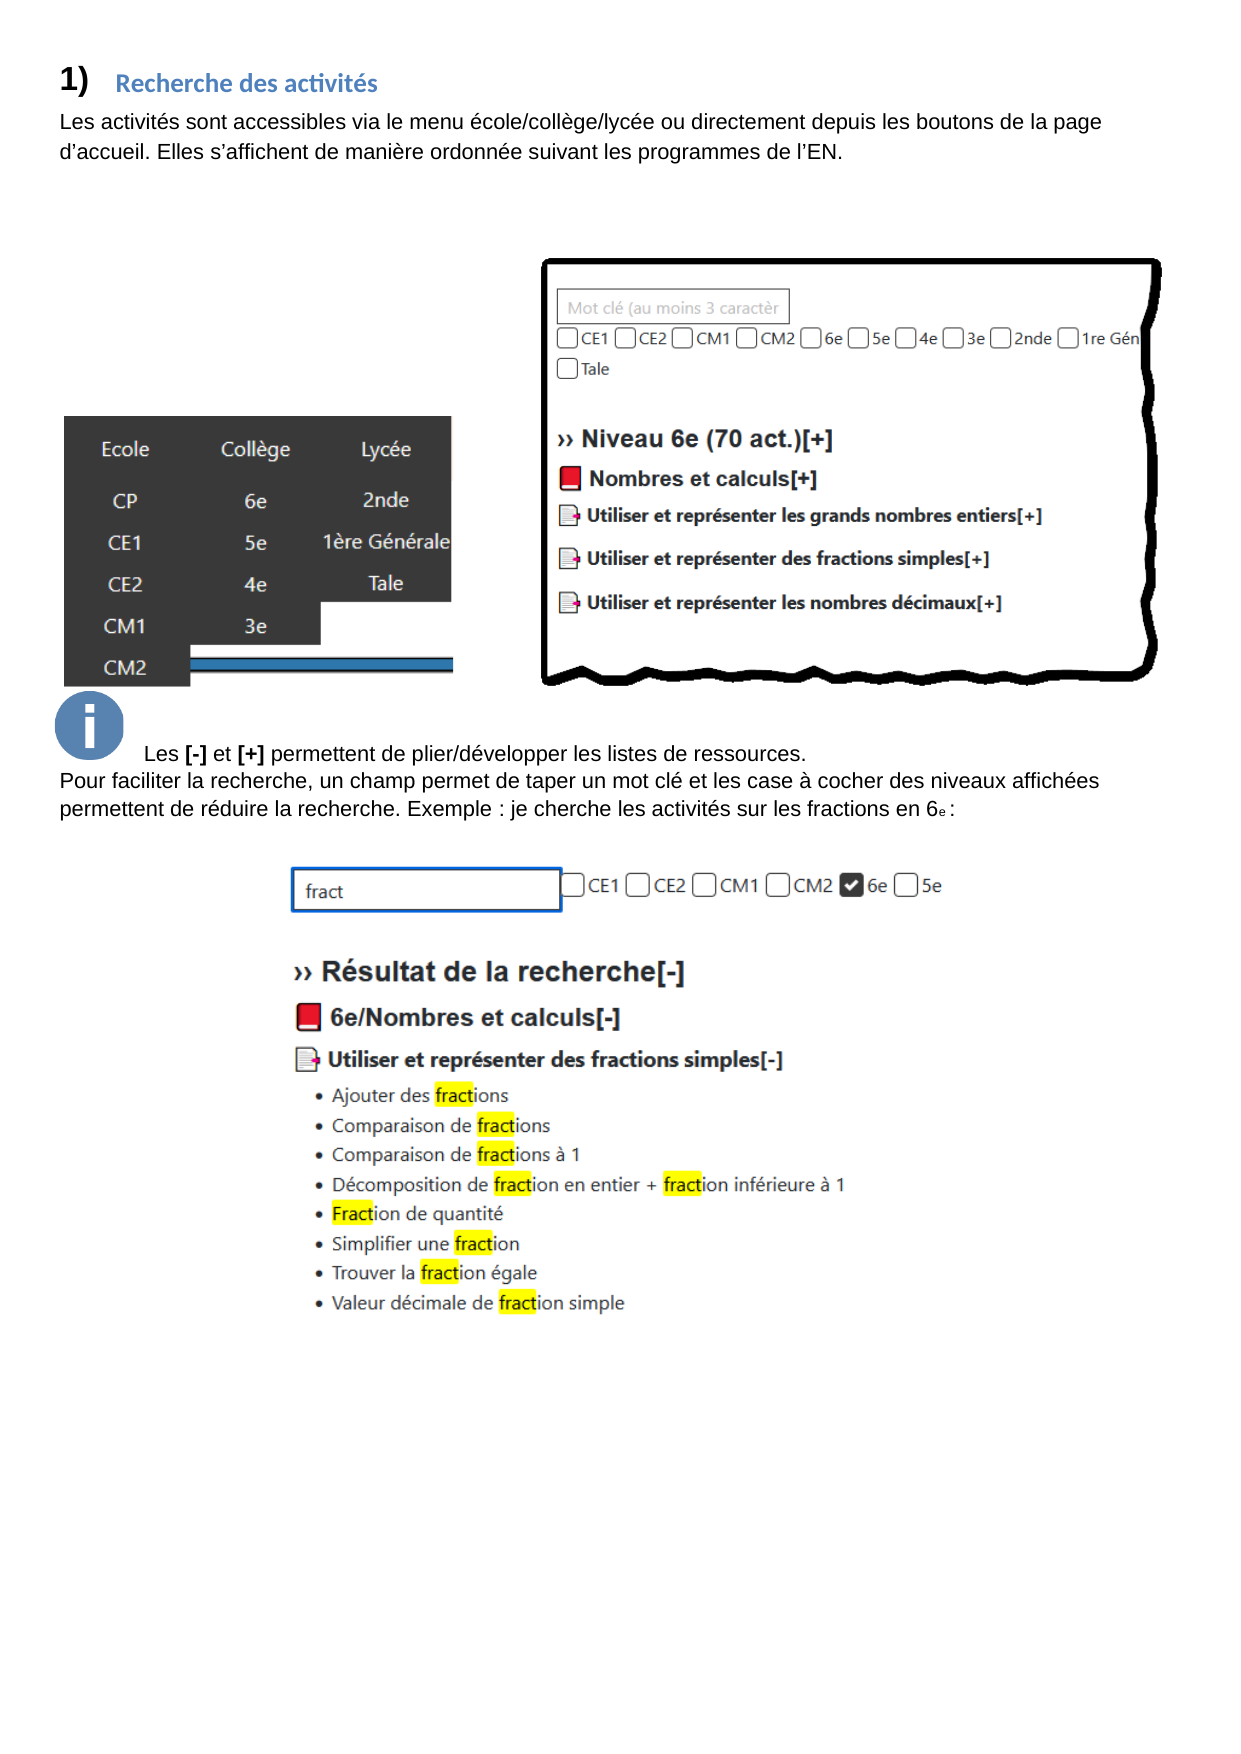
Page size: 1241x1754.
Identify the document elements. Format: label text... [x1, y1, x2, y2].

text Les [-] et [+] permettent de plier/développer les listes de ressources. [53, 256, 1166, 766]
table_header Recherche des activités [104, 45, 834, 104]
text Pour faciliter la recherche, un champ permet de taper un mot clé et les case à cocher des niveaux affichées permettent de réduire la recherche. Exemple : je cherche les activités sur les fractions en 6e : [59, 766, 1160, 822]
picture [274, 850, 946, 1324]
picture [541, 257, 1163, 688]
text Les activités sont accessibles via le menu école/collège/lycée ou directement depuis les boutons de la page d’accueil. Elles s’affichent de manière ordonnée suivant les programmes de l’EN. [59, 105, 1160, 166]
picture [54, 691, 124, 760]
table_header 1) [56, 45, 104, 104]
picture [64, 416, 454, 688]
